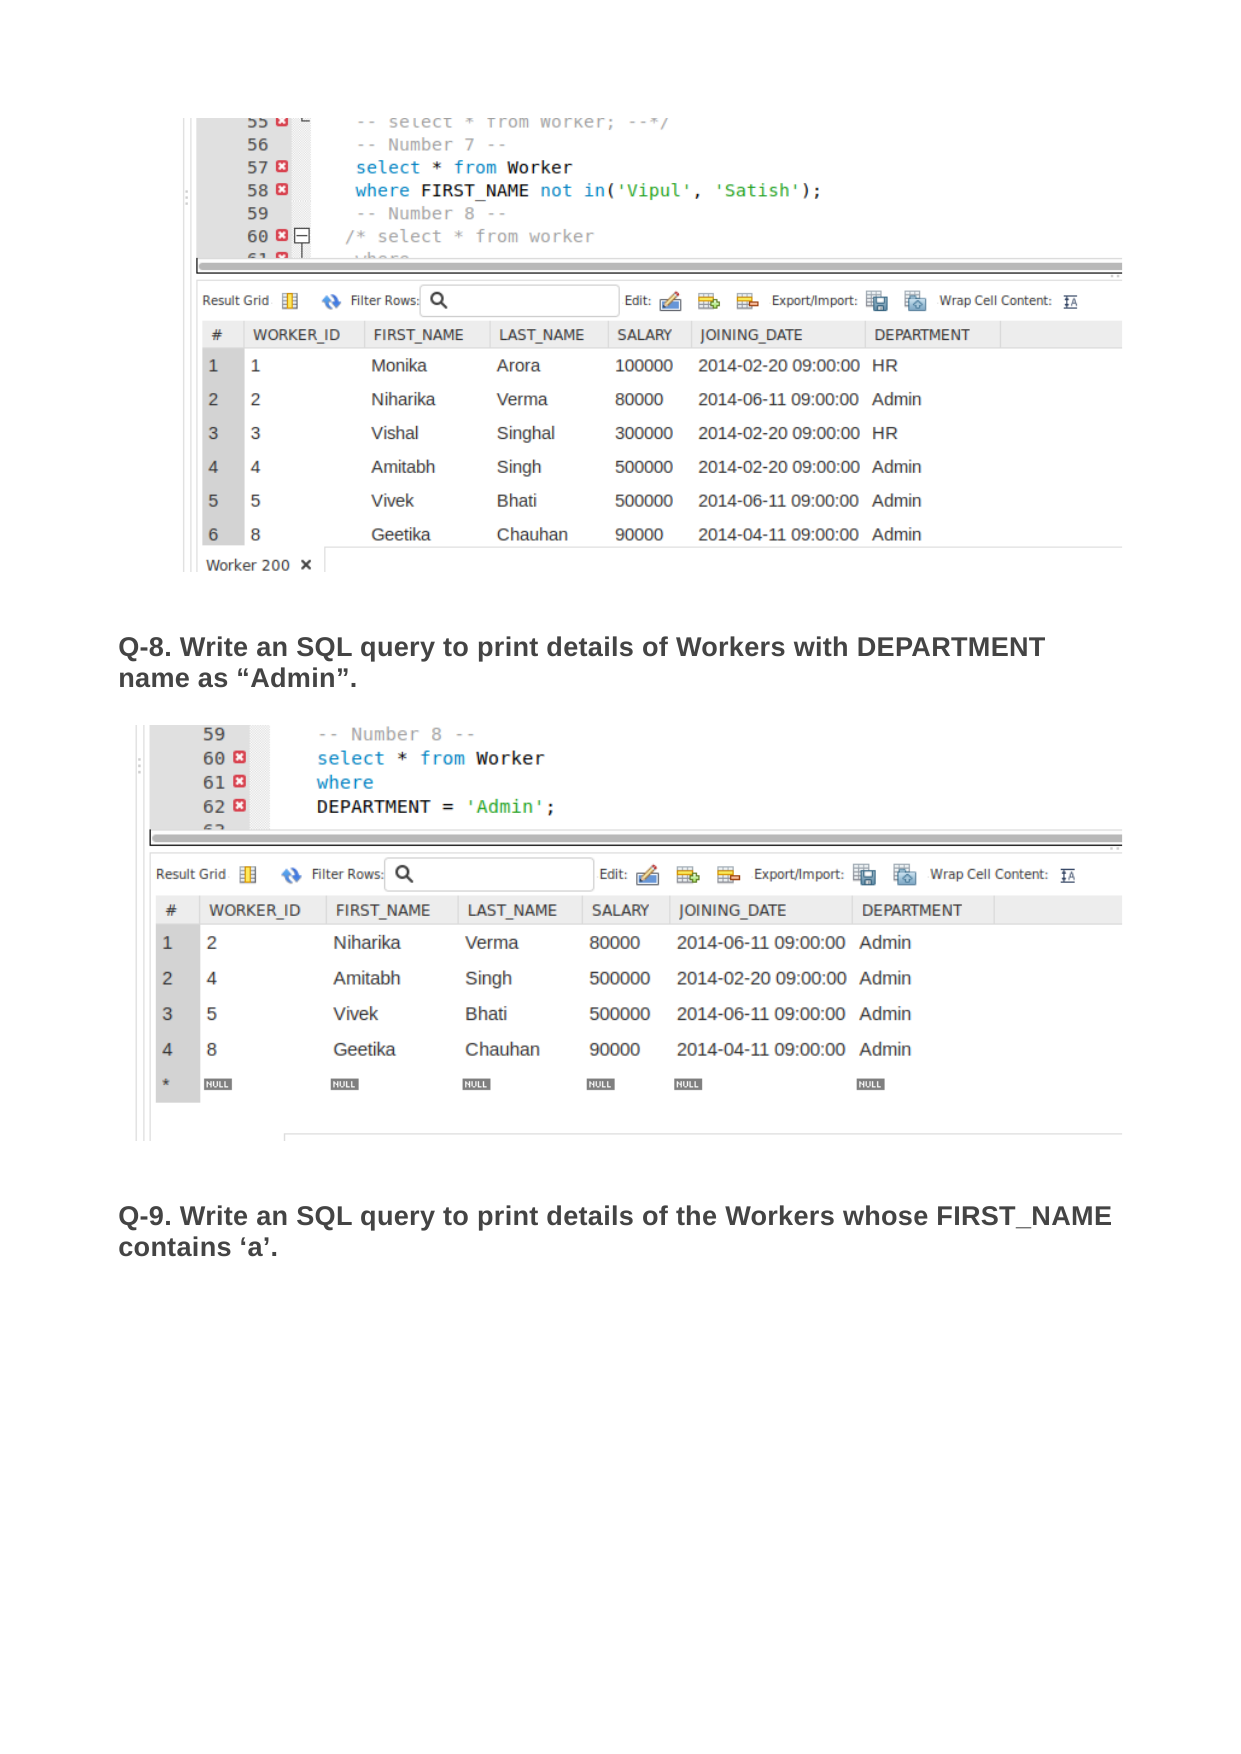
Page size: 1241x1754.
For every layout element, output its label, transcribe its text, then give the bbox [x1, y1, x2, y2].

subtitle Q-9. Write an SQL query to print details of the Workers whose FIRST_NAME contains ‘a’. [118, 1200, 1122, 1263]
picture [118, 118, 1123, 572]
subtitle Q-8. Write an SQL query to print details of Workers with DEPARTMENT name as “Admin”. [118, 631, 1122, 694]
picture [118, 725, 1123, 1141]
